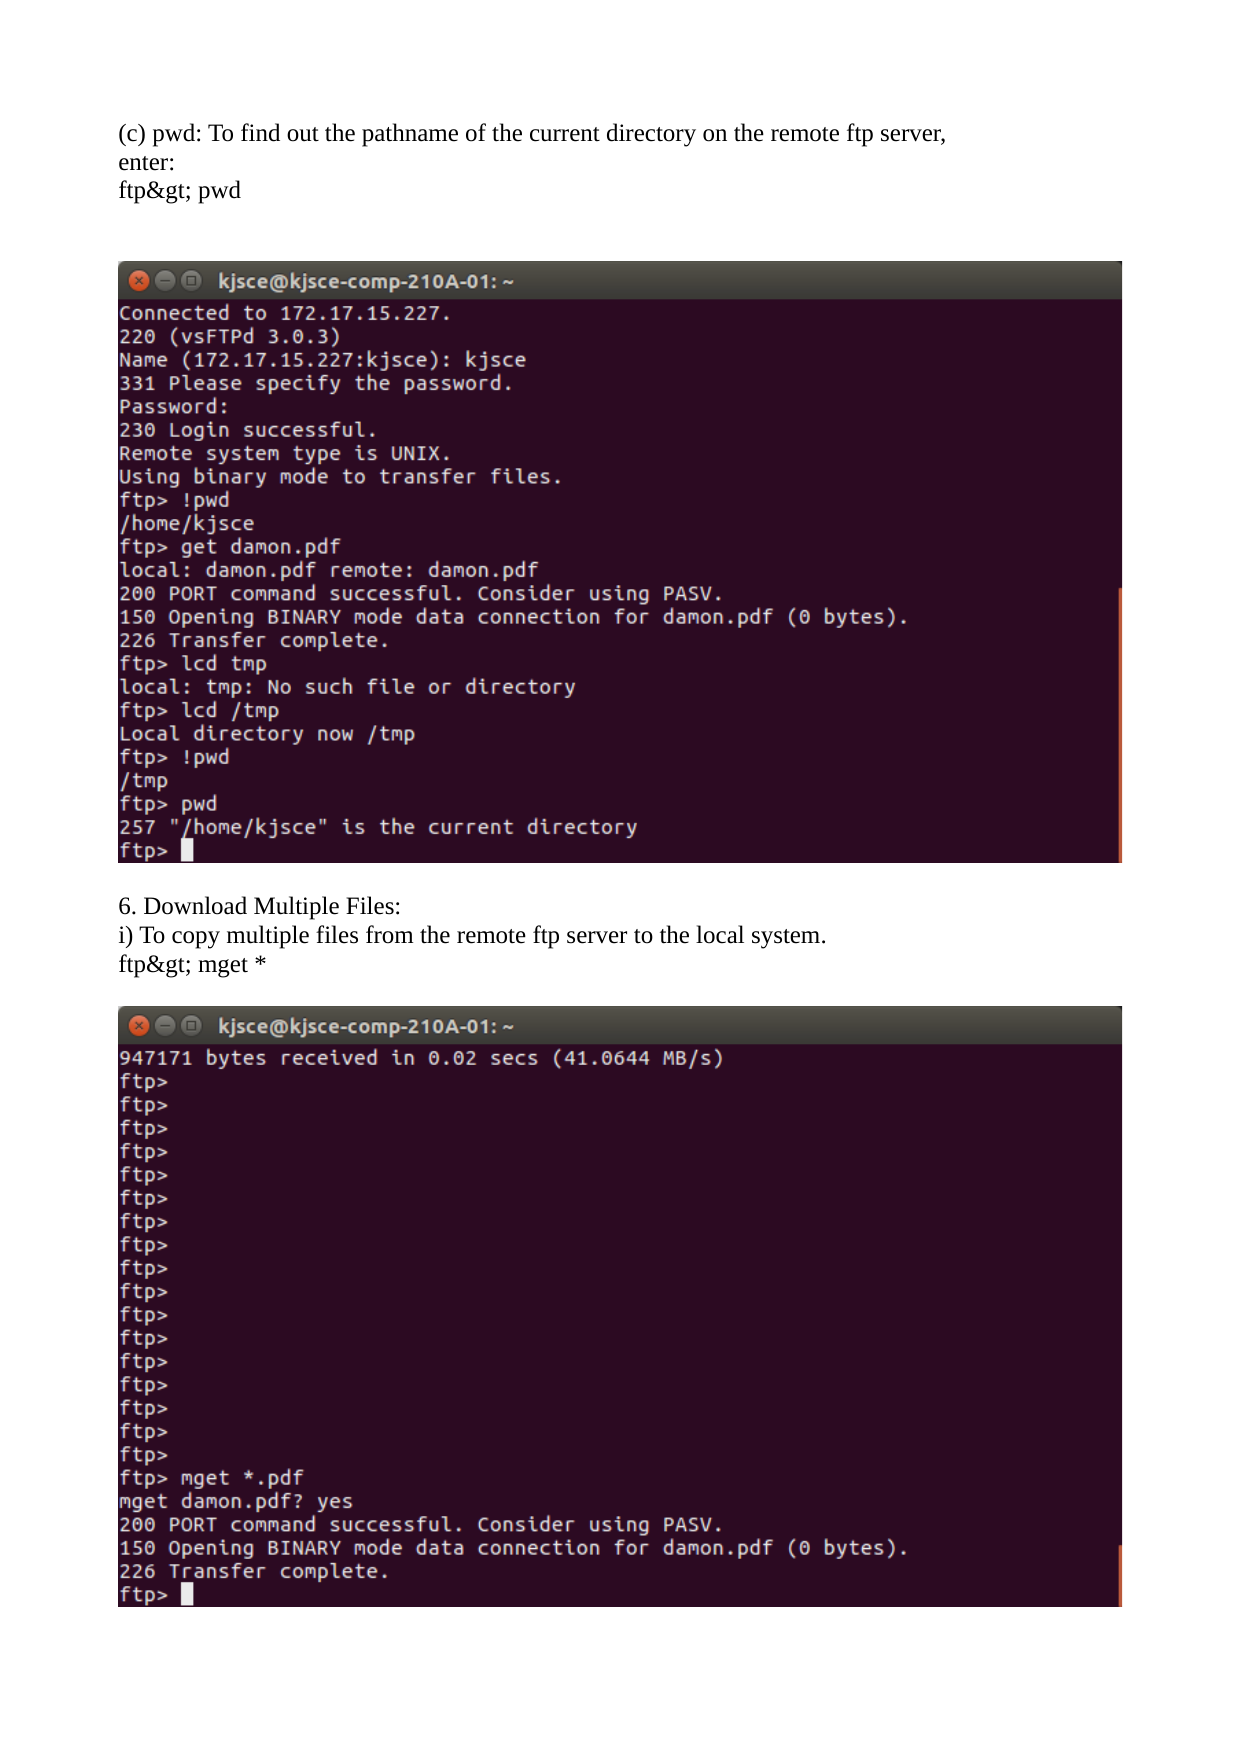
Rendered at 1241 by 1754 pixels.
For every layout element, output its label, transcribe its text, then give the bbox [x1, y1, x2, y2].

text i) To copy multiple files from the remote ftp server to the local system. [118, 920, 1122, 949]
picture [118, 261, 1123, 863]
text (c) pwd: To find out the pathname of the current directory on the remote ftp server, [118, 118, 1122, 147]
text 6. Download Multiple Files: [118, 891, 1122, 920]
text ftp&gt; pwd [118, 176, 1122, 204]
text enter: [118, 147, 1122, 176]
text ftp&gt; mget * [118, 949, 1122, 978]
picture [118, 1006, 1123, 1607]
